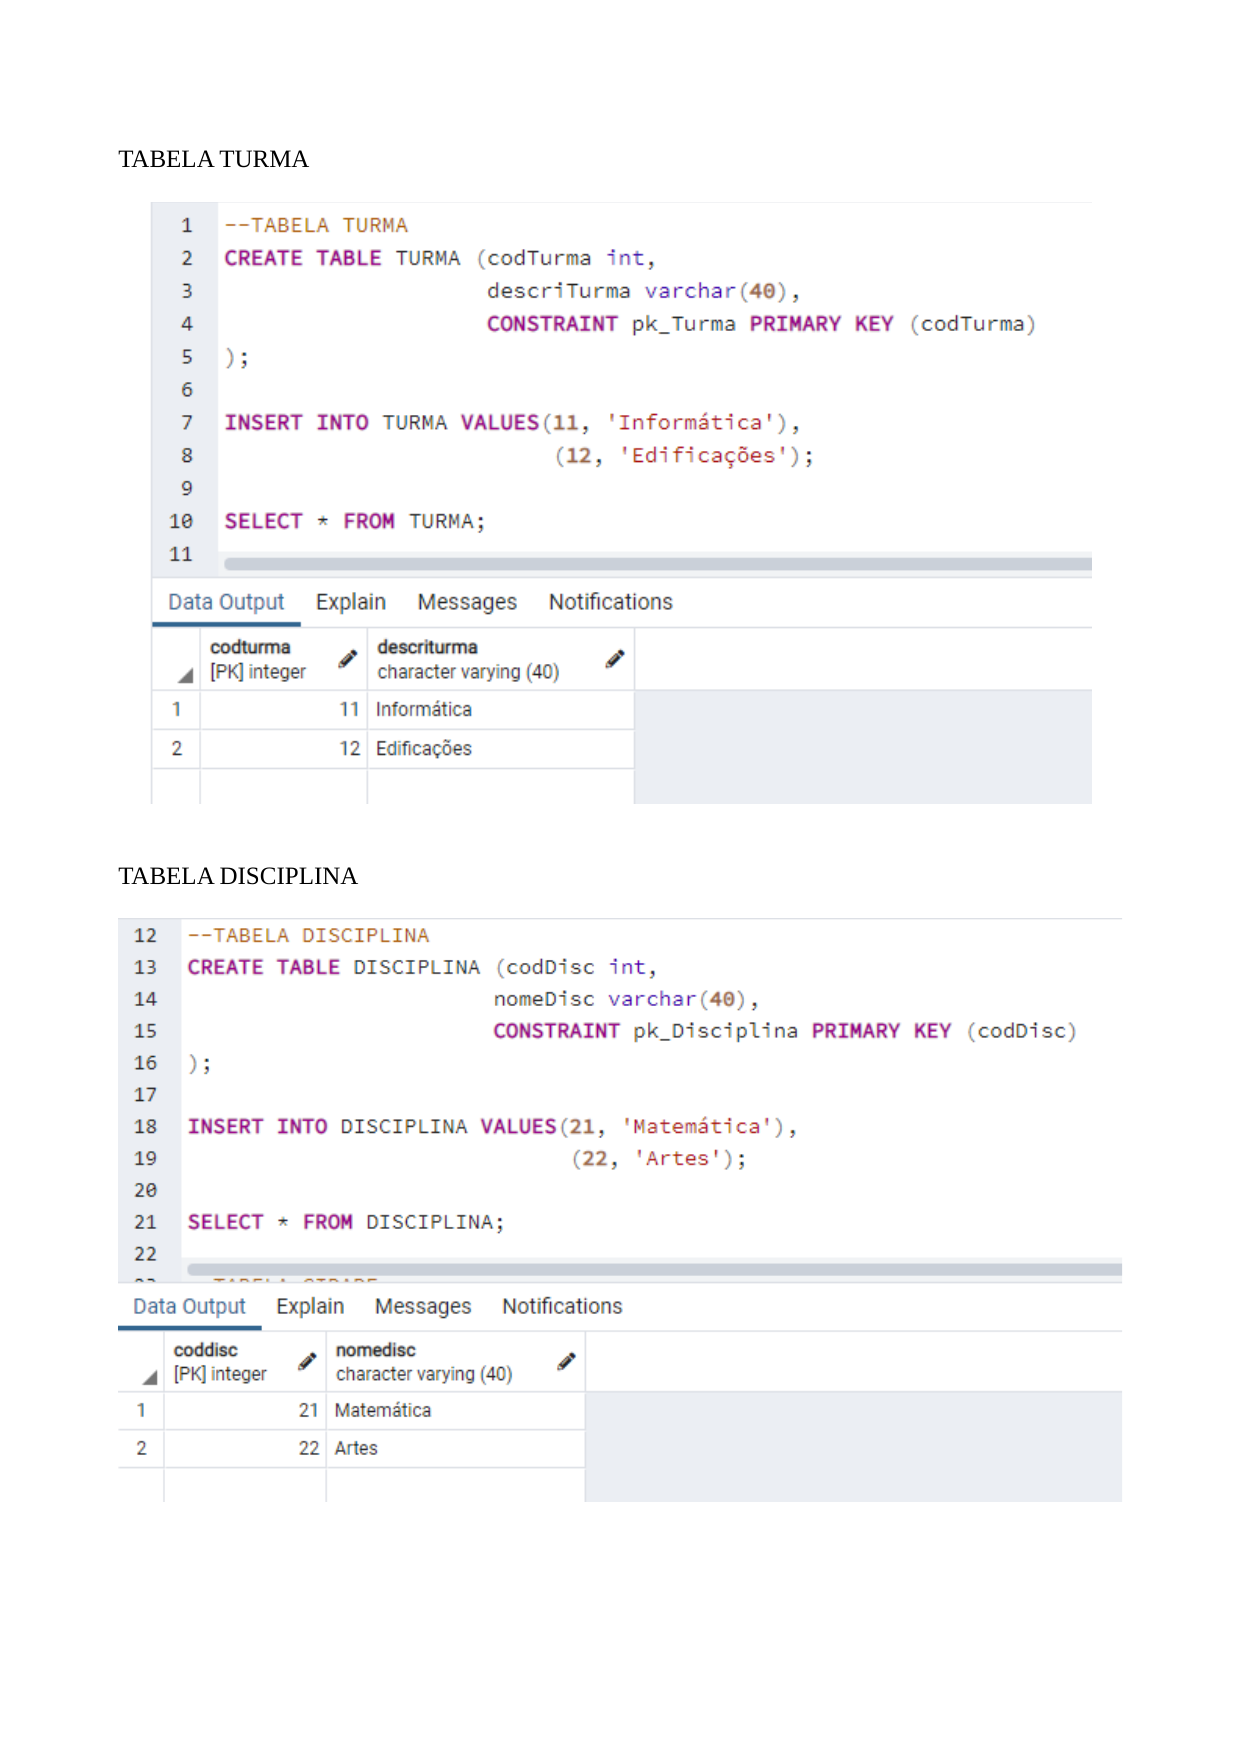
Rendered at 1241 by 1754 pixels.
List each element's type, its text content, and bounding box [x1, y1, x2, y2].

text TABELA DISCIPLINA [118, 861, 1122, 890]
picture [118, 918, 1123, 1502]
picture [148, 202, 1092, 804]
text TABELA TURMA [118, 144, 1122, 173]
